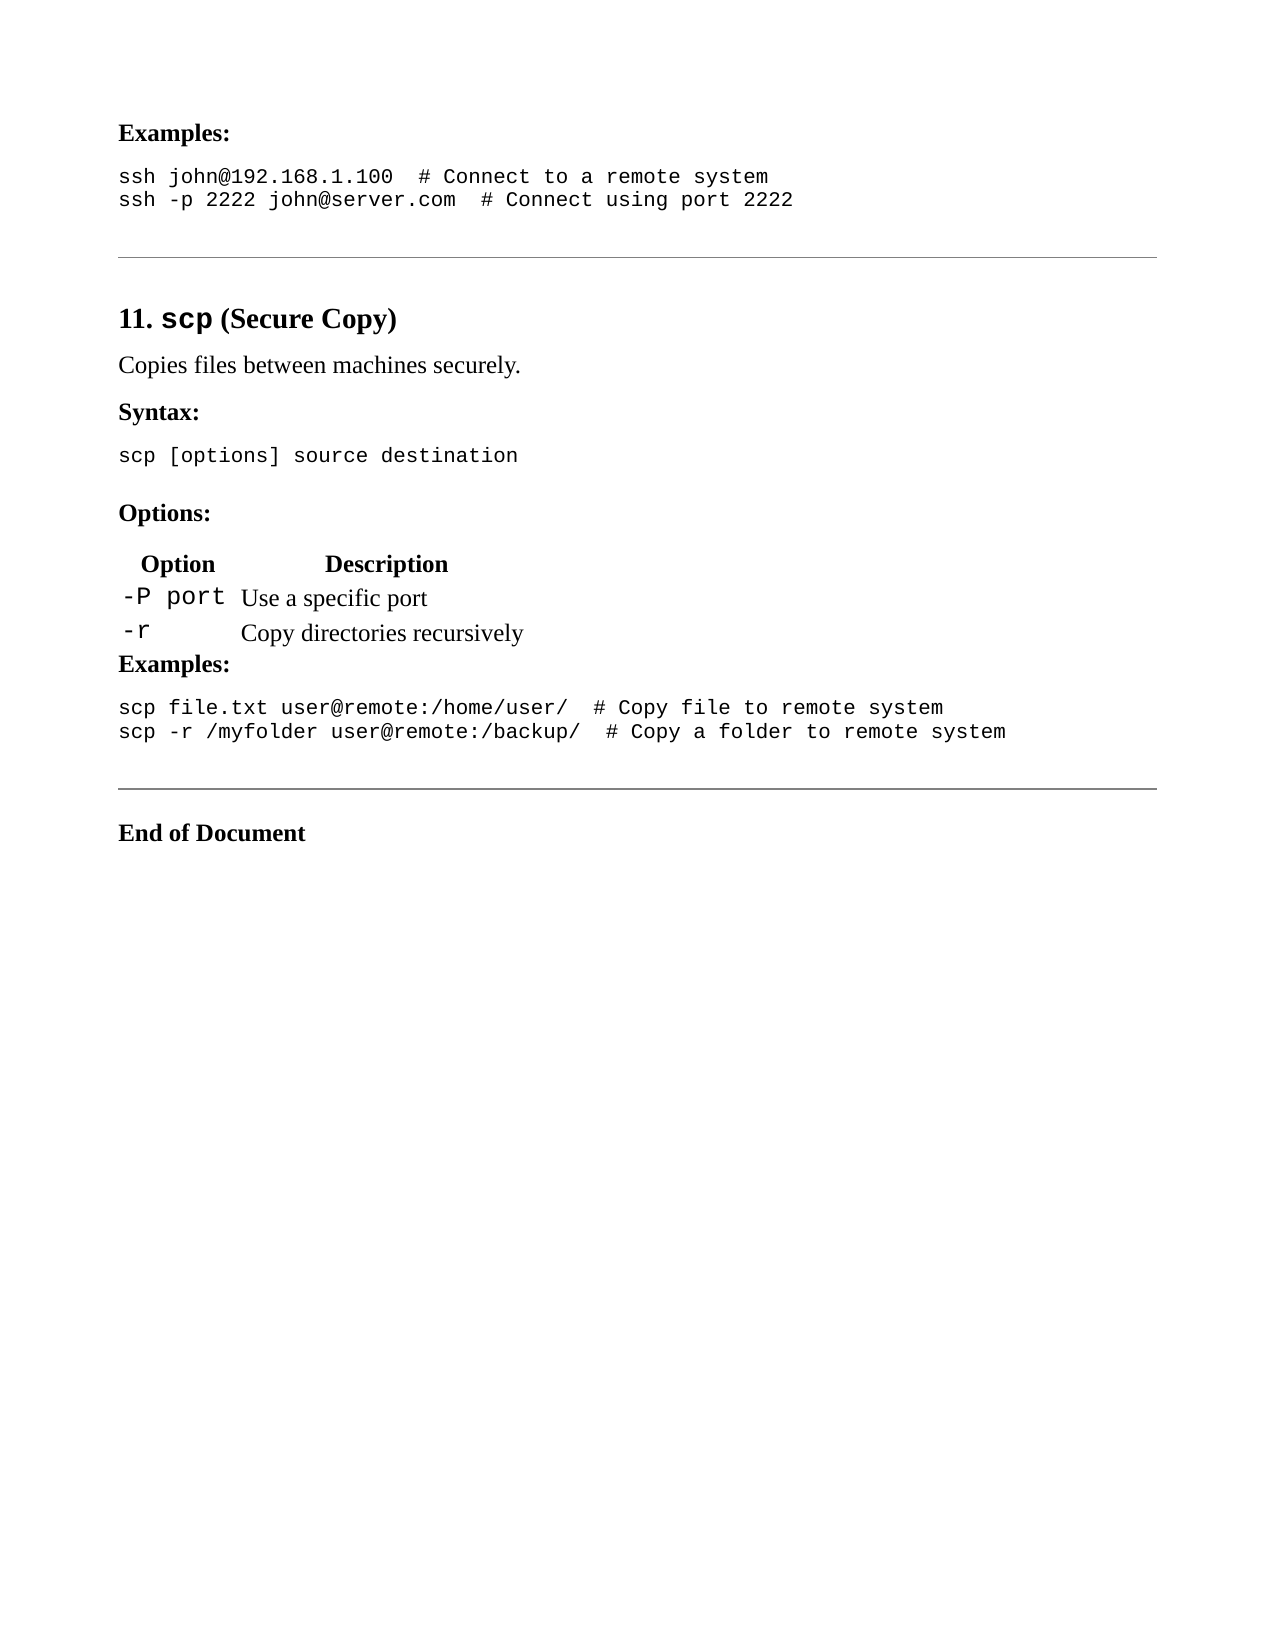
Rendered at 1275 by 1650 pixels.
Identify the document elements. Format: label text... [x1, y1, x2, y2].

text scp [options] source destination [118, 445, 1157, 469]
text Options: [118, 498, 1157, 527]
table_cell -r [118, 615, 238, 649]
text ssh john@192.168.1.100 # Connect to a remote system [118, 166, 1157, 189]
text Copies files between machines securely. [118, 350, 1157, 379]
table_cell Copy directories recursively [238, 615, 536, 649]
table_cell Use a specific port [238, 580, 536, 615]
text End of Document [118, 818, 1157, 847]
text ssh -p 2222 john@server.com # Connect using port 2222 [118, 189, 1157, 213]
table_header Description [238, 546, 536, 580]
text Examples: [118, 118, 1157, 147]
text Syntax: [118, 397, 1157, 426]
table_header Option [118, 546, 238, 580]
subtitle 11. scp (Secure Copy) [118, 301, 1157, 337]
table_cell -P port [118, 580, 238, 615]
text Examples: [118, 649, 1157, 678]
text scp -r /myfolder user@remote:/backup/ # Copy a folder to remote system [118, 721, 1157, 744]
text scp file.txt user@remote:/home/user/ # Copy file to remote system [118, 697, 1157, 721]
